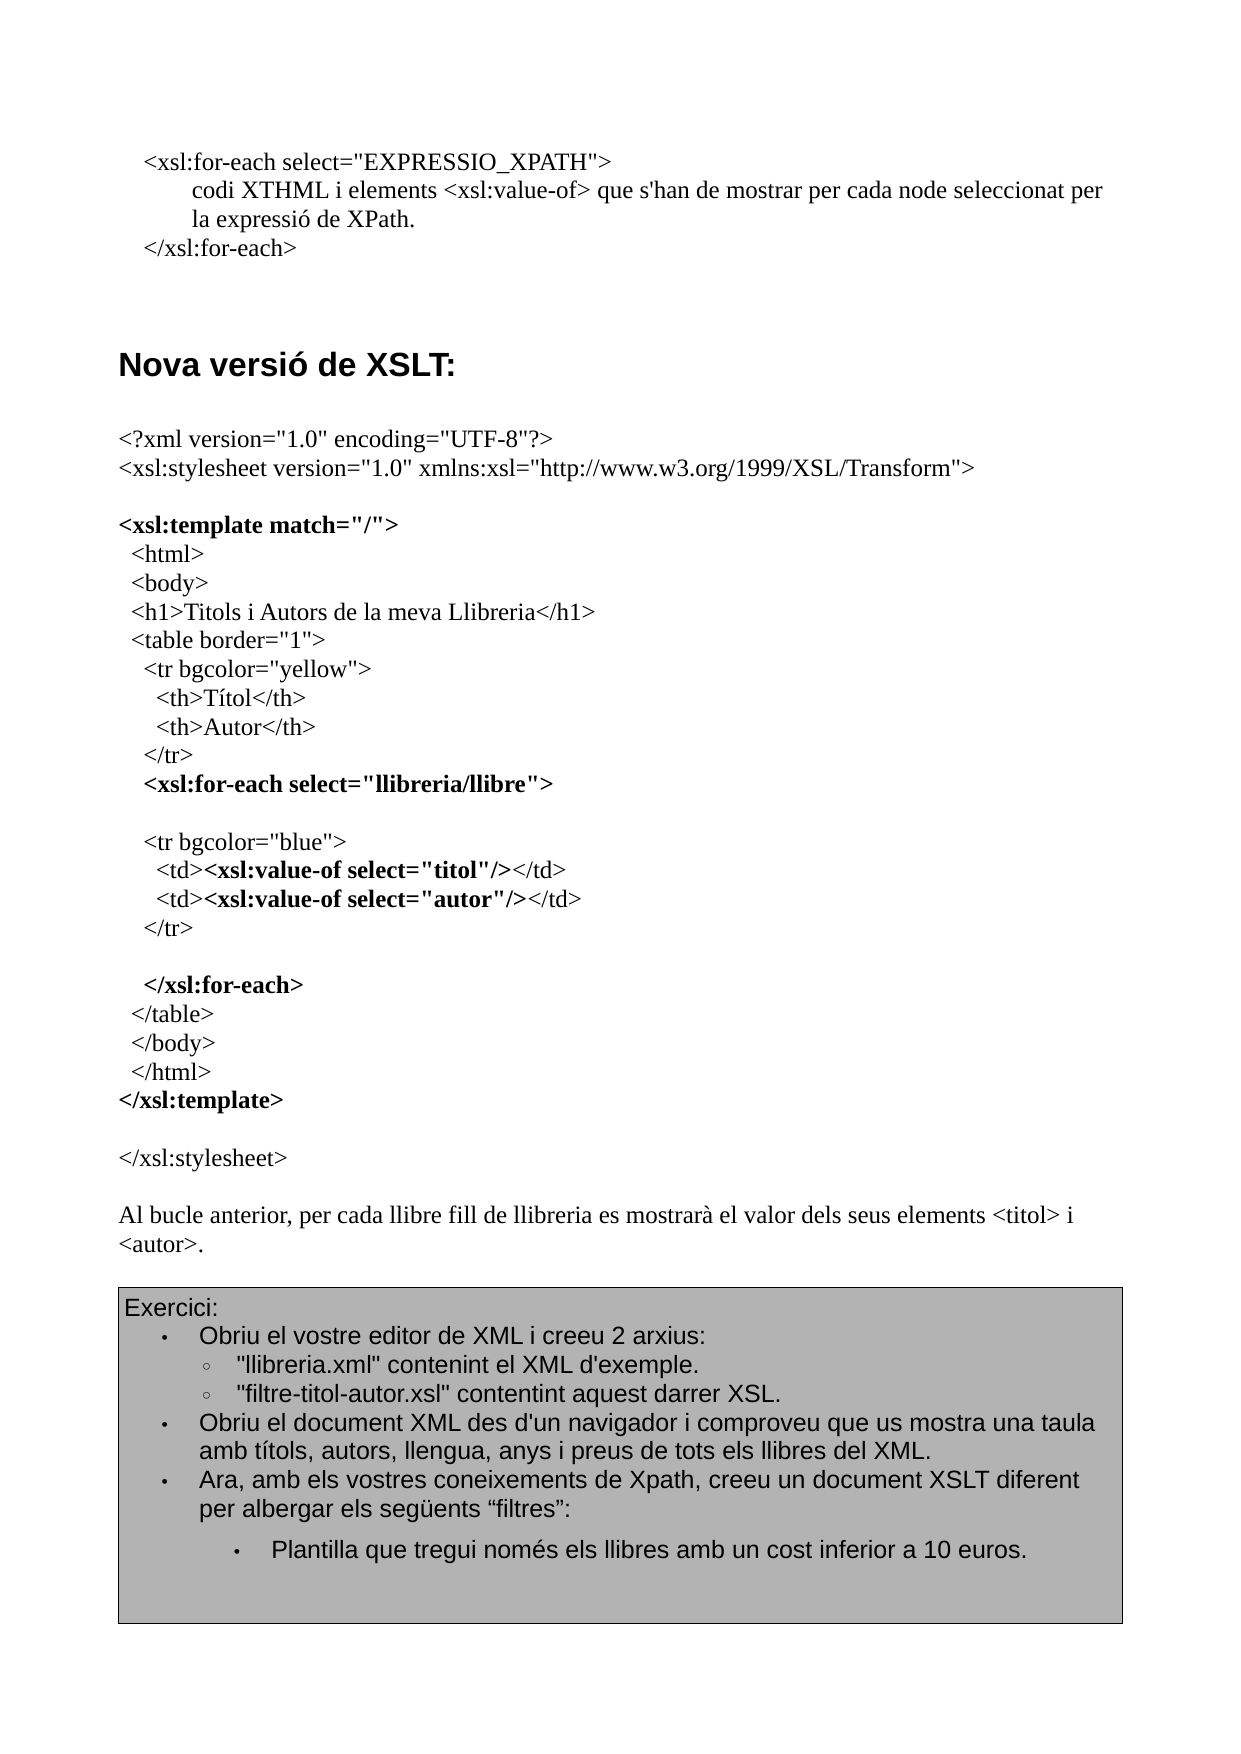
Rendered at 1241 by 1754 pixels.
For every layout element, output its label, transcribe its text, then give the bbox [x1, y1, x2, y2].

text <h1>Titols i Autors de la meva Llibreria</h1> [118, 597, 1122, 626]
text <xsl:stylesheet version="1.0" xmlns:xsl="http://www.w3.org/1999/XSL/Transform"> [118, 453, 1122, 482]
subtitle Nova versió de XSLT: [118, 344, 1122, 383]
text <?xml version="1.0" encoding="UTF-8"?> [118, 424, 1122, 453]
text <tr bgcolor="yellow"> [118, 654, 1122, 683]
text <th>Títol</th> [118, 683, 1122, 712]
text <html> [118, 539, 1122, 568]
text </table> [118, 999, 1122, 1028]
text Al bucle anterior, per cada llibre fill de llibreria es mostrarà el valor dels seus elements <titol> i <autor>. [118, 1201, 1122, 1258]
text <tr bgcolor="blue"> [118, 827, 1122, 856]
text </html> [118, 1057, 1122, 1086]
text <xsl:template match="/"> [118, 511, 1122, 539]
text </xsl:for-each> [118, 971, 1122, 999]
text </tr> [118, 741, 1122, 769]
text <th>Autor</th> [118, 712, 1122, 741]
text <body> [118, 568, 1122, 597]
text </body> [118, 1028, 1122, 1057]
text codi XTHML i elements <xsl:value-of> que s'han de mostrar per cada node seleccionat per la expressió de XPath. [192, 176, 1122, 233]
text <xsl:for-each select="EXPRESSIO_XPATH"> [118, 147, 1122, 176]
text </tr> [118, 913, 1122, 942]
text </xsl:template> [118, 1086, 1122, 1114]
text </xsl:for-each> [118, 233, 1122, 262]
text <table border="1"> [118, 626, 1122, 654]
text <xsl:for-each select="llibreria/llibre"> [118, 769, 1122, 798]
text <td><xsl:value-of select="titol"/></td> [118, 856, 1122, 884]
text <td><xsl:value-of select="autor"/></td> [118, 884, 1122, 913]
text </xsl:stylesheet> [118, 1143, 1122, 1172]
table_header Exercici: Obriu el vostre editor de XML i creeu 2 arxius: "llibreria.xml" contenint el XML d'exemple. "filtre-titol-autor.xsl" contentint aquest darrer XSL. Obriu el document XML des d'un navigador i comproveu que us mostra una taula amb títols, autors, llengua, anys i preus de tots els llibres del XML. Ara, amb els vostres coneixements de Xpath, creeu un document XSLT diferent per albergar els següents “filtres”: Plantilla que tregui només els llibres amb un cost inferior a 10 euros. Plantilla que tregui només els llibres de l'autora “Patricia Cornwell”. Plantilla que tregui només els llibres que no siguin de l'autora “Patricia Cornwell”. Plantilla que tregui només els llibres escrits abans de l'any 1990. Plantilla que tregui només els llibres en llengua catalana. [119, 1288, 1122, 1623]
